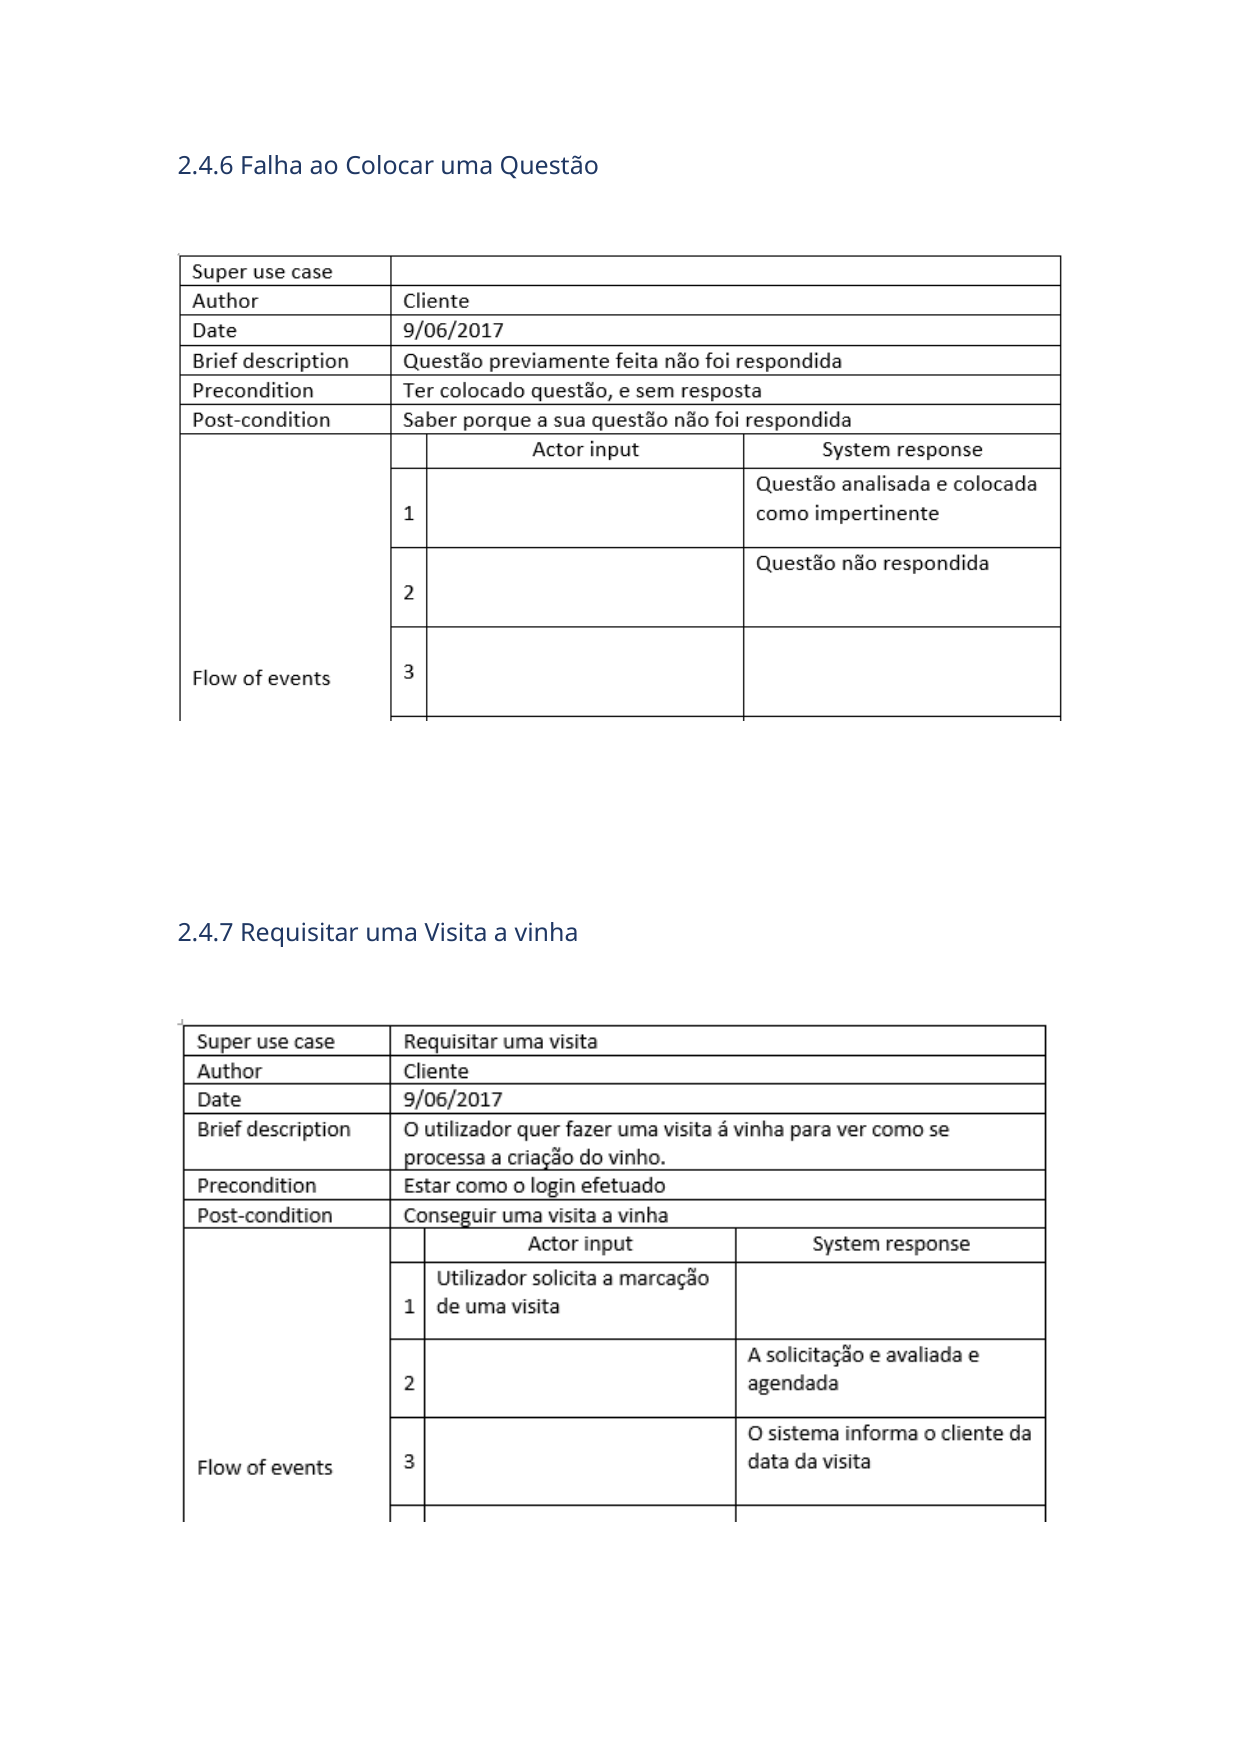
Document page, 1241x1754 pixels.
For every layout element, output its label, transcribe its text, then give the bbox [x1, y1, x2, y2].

subtitle 2.4.7 Requisitar uma Visita a vinha [177, 914, 1063, 948]
subtitle 2.4.6 Falha ao Colocar uma Questão [177, 148, 1063, 182]
